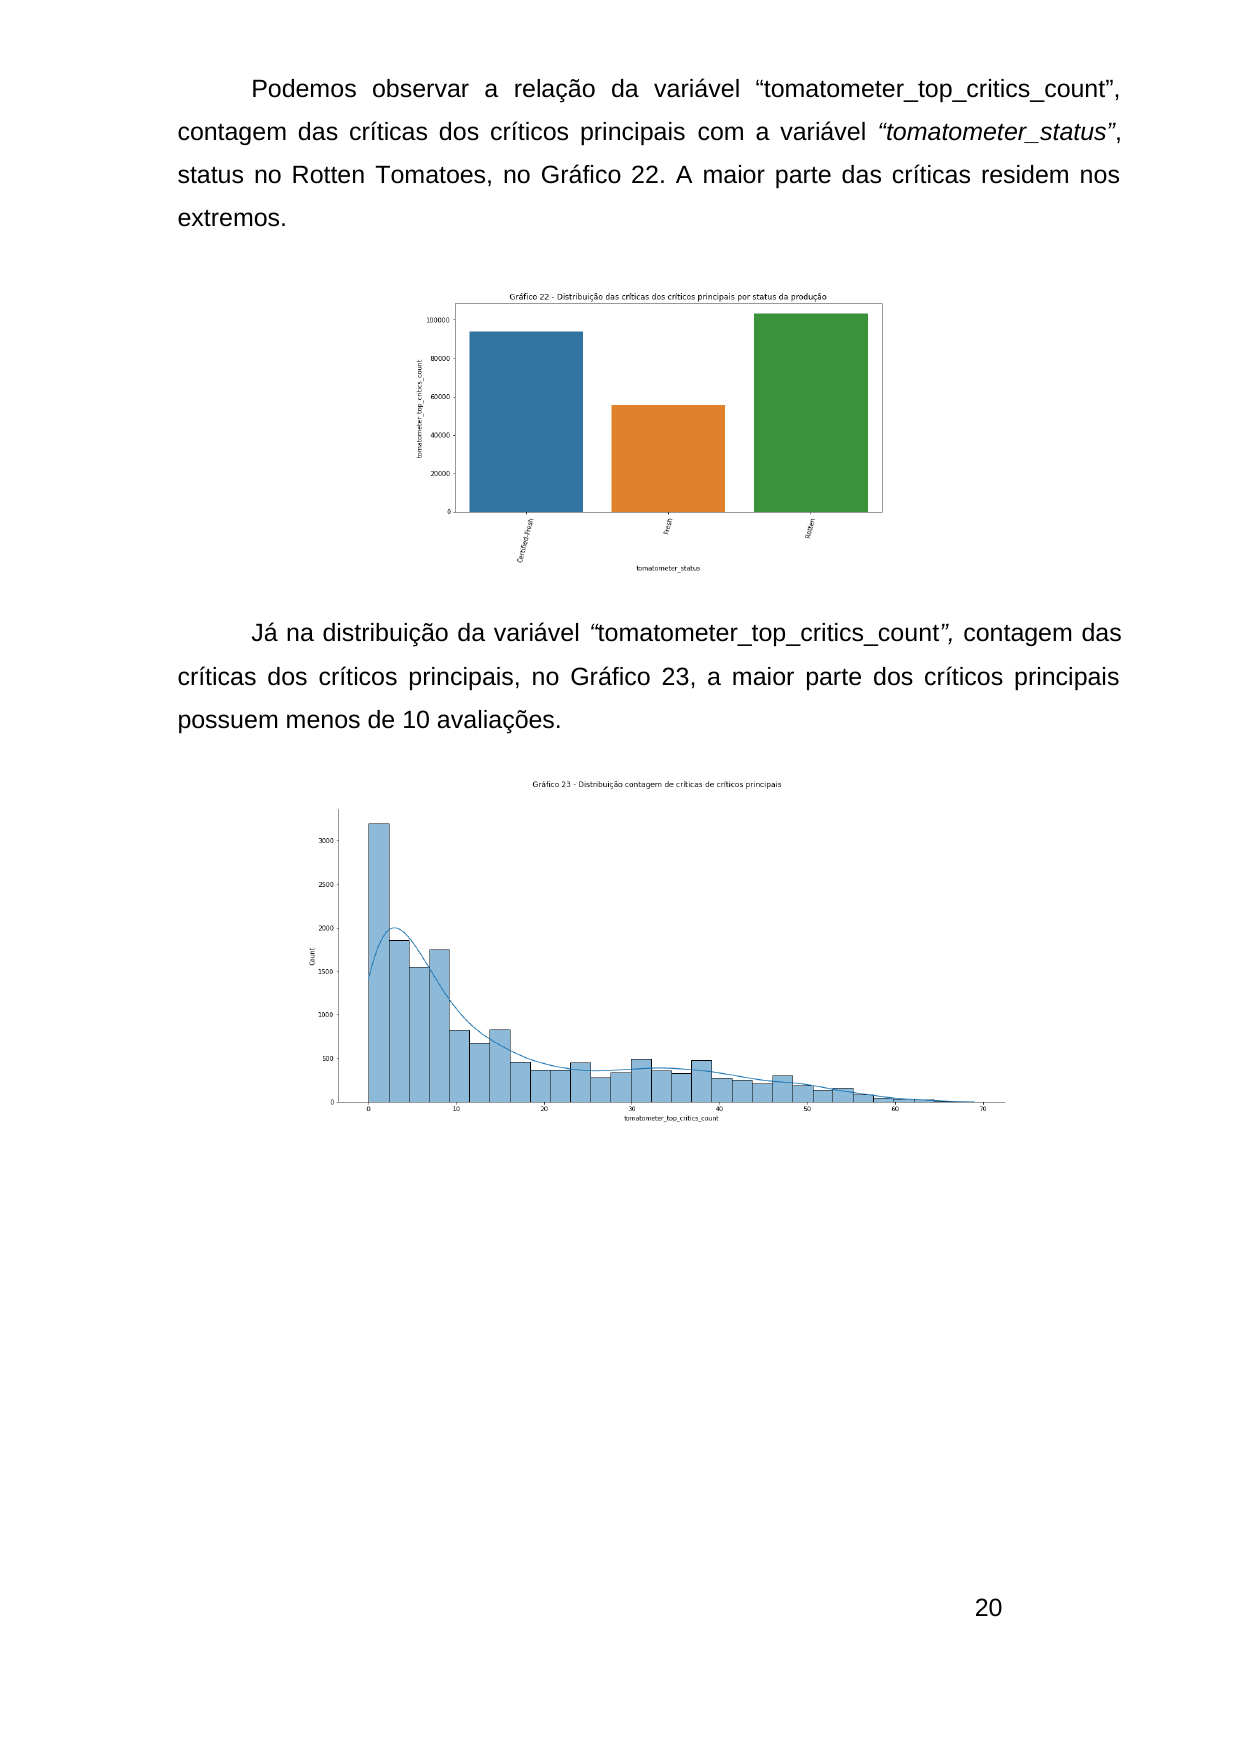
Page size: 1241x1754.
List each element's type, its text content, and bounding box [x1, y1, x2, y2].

picture [303, 777, 1013, 1122]
text Podemos observar a relação da variável “tomatometer_top_critics_count”, contagem das críticas dos críticos principais com a variável “tomatometer_status”, status no Rotten Tomatoes, no Gráfico 22. A maior parte das críticas residem nos extremos. [177, 74, 1122, 232]
text Já na distribuição da variável “tomatometer_top_critics_count”, contagem das críticas dos críticos principais, no Gráfico 23, a maior parte dos críticos principais possuem menos de 10 avaliações. [177, 618, 1122, 733]
picture [413, 289, 886, 576]
